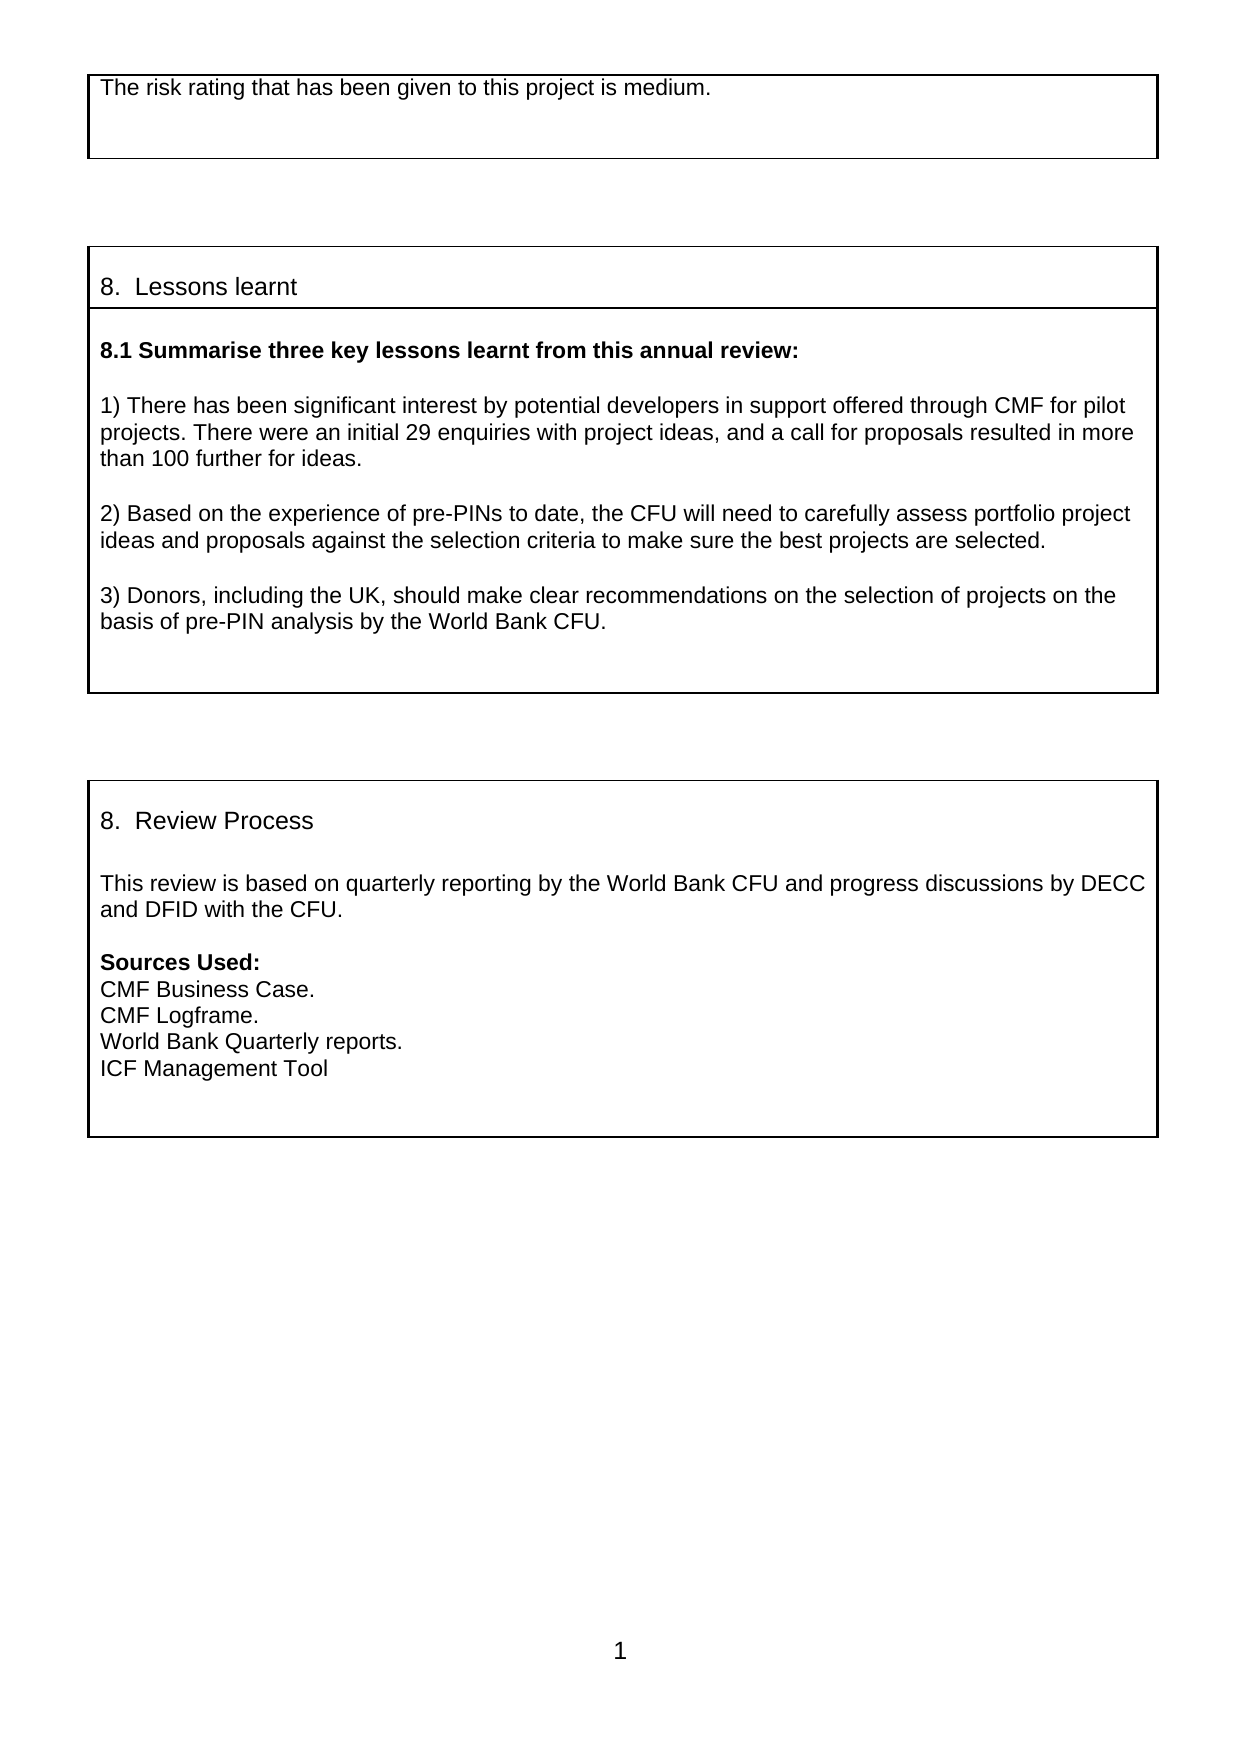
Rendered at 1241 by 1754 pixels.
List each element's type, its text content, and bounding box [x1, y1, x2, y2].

table_cell The overall output score for this Annual Review is: A The programme is on course to deliver the Outputs and Outcome. Good progress is being made in developing a portfolio of pilot projects that is capable of delivery direct benefits. These direct benefits are emission reductions through the purchase of CERs and benefits to poorer people, including increased access to energy. The CFU will need to carefully assess portfolio project ideas and proposals against the selection criteria to make sure the best projects are selected. The CFU should maintain good and timely communication with donors and act on clear donor recommendations in the selection of projects. Pilot projects have yet to be implemented. It is too early to know how far they can act as good demonstrations for potential replication through a future carbon market. But they are consistent with the selection criteria that were designed to optimise their replication potential. Methodologies are starting to be developed that can be used in some of the pilot projects and that could influence the future of the CDM and future carbon markets. The CFU has developed good relations with the CDM Executive Board to facilitate the programme’s influence on reform. The key risk that the carbon market does not recover and that this would lead to limited scope for the programme is still high. International climate change negotiations were not expected to have provided an indication of change in risk by this first annual review, but there have been some proposals from the European Commission. Implementing pilot projects that generate benefits that produce good benefits in their own right and not just because of their demonstration effect for a future carbon market remains a way to mitigate the risk. As in Output 3 there has been good progress in developing such a project portfolio. Changes are recommended to the logframe in the light of experience in the first year of the programme. These are: Change the wording of indicator 3.2 so that it is better suited to measuring progress of the pilot project pipeline. The new wording and milestones would be: Include 2015 and 2016 milestones for Outcome Indicators 2, 3 and 4. In the business case logframe these were still to be determined while information on the type of initial pilot projects became clear. Milestones would be: To update the 2014/2015 values of outcome indicator 1 to reflect the changes in the initial mix of private and public sector projects within the portfolio. The risk rating that has been given to this project is medium. [90, 76, 1156, 158]
table_cell 8.1 Summarise three key lessons learnt from this annual review: 1) There has been significant interest by potential developers in support offered through CMF for pilot projects. There were an initial 29 enquiries with project ideas, and a call for proposals resulted in more than 100 further for ideas. 2) Based on the experience of pre-PINs to date, the CFU will need to carefully assess portfolio project ideas and proposals against the selection criteria to make sure the best projects are selected. 3) Donors, including the UK, should make clear recommendations on the selection of projects on the basis of pre-PIN analysis by the World Bank CFU. [90, 309, 1156, 692]
table_header 8. Lessons learnt [90, 247, 1156, 307]
table_cell This review is based on quarterly reporting by the World Bank CFU and progress discussions by DECC and DFID with the CFU. Sources Used: CMF Business Case. CMF Logframe. World Bank Quarterly reports. ICF Management Tool [90, 841, 1156, 1136]
table_header 8. Review Process [90, 781, 1156, 841]
